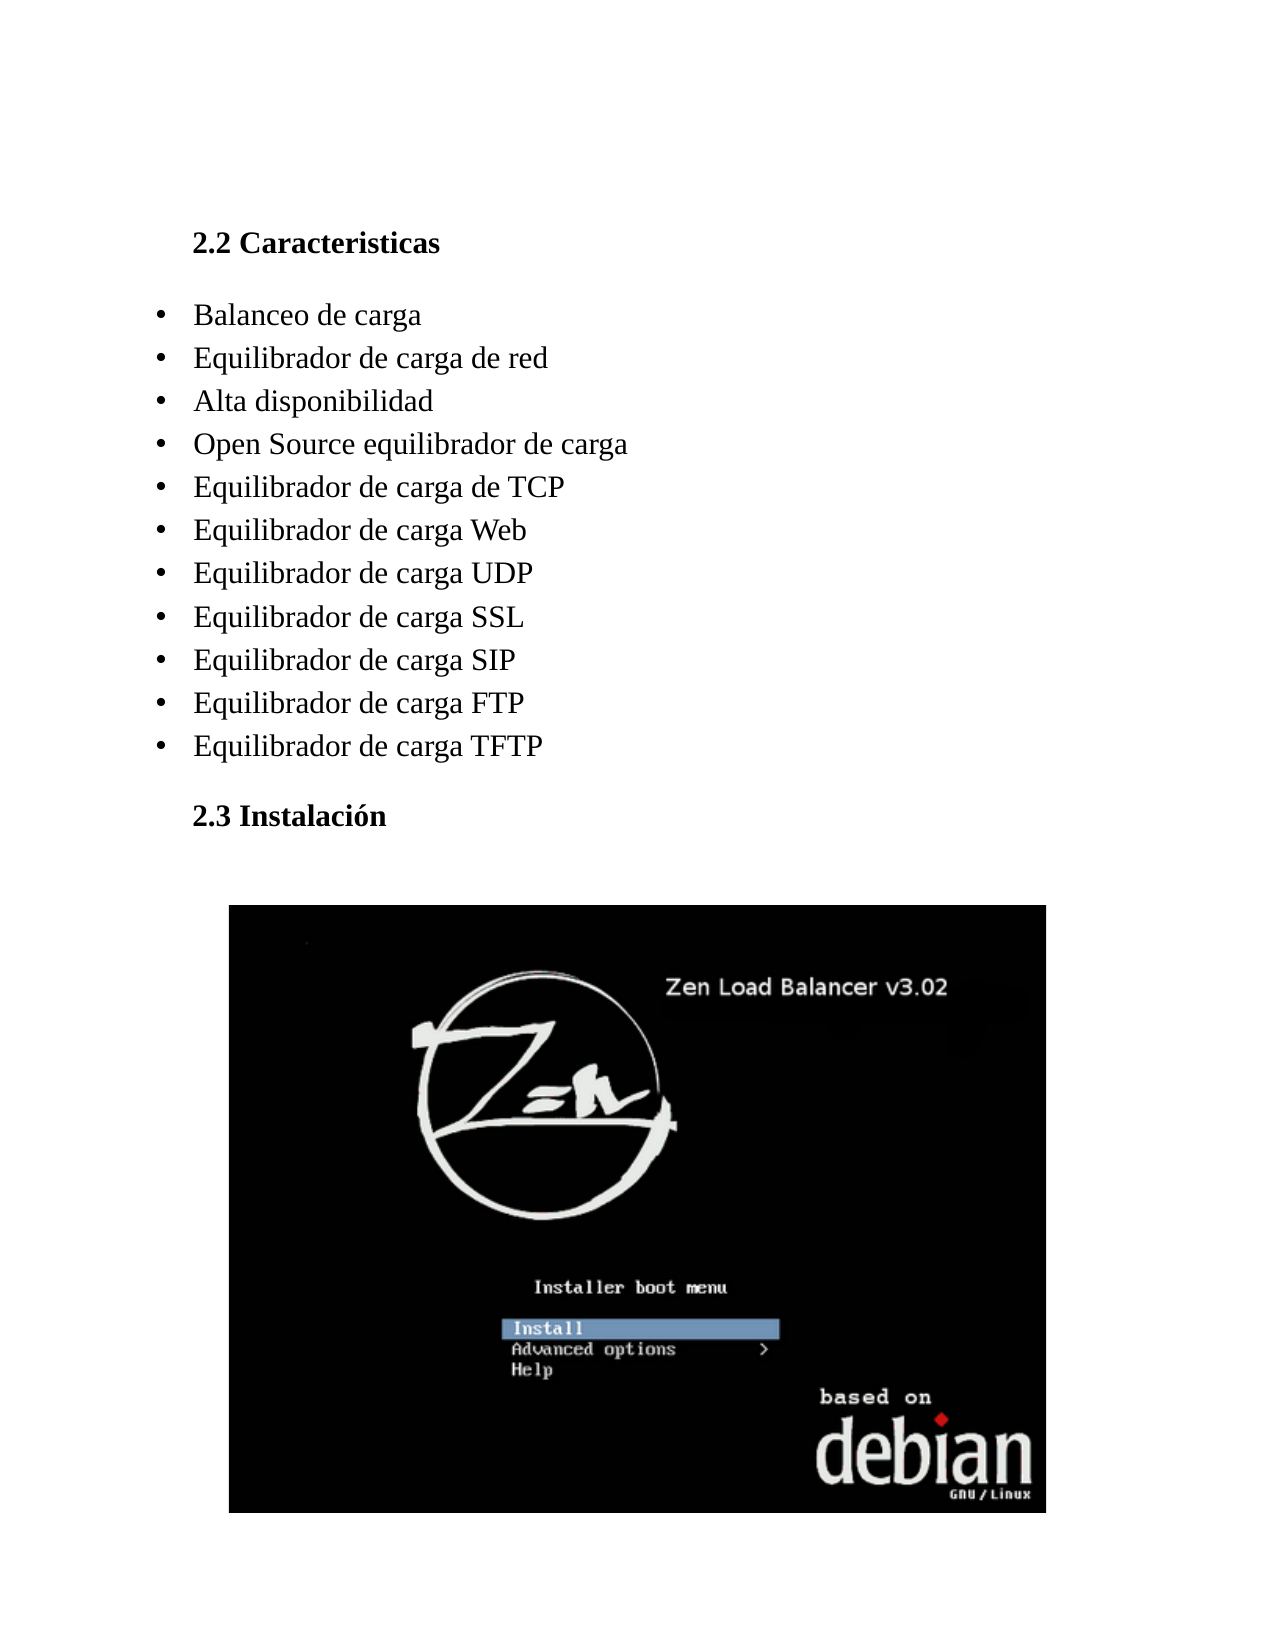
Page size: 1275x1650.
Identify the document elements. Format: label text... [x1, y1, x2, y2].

list Open Source equilibrador de carga [156, 425, 1157, 461]
list Balanceo de carga [156, 296, 1157, 332]
list Equilibrador de carga de red [156, 339, 1157, 375]
text 2.3 Instalación [118, 797, 1157, 833]
list Equilibrador de carga FTP [156, 684, 1157, 720]
picture [228, 905, 1047, 1513]
list Equilibrador de carga Web [156, 512, 1157, 547]
list Equilibrador de carga TFTP [156, 727, 1157, 763]
list Alta disponibilidad [156, 382, 1157, 418]
list Equilibrador de carga SIP [156, 641, 1157, 677]
text 2.2 Caracteristicas [118, 224, 1157, 260]
list Equilibrador de carga de TCP [156, 468, 1157, 504]
list Equilibrador de carga SSL [156, 598, 1157, 634]
list Equilibrador de carga UDP [156, 555, 1157, 591]
